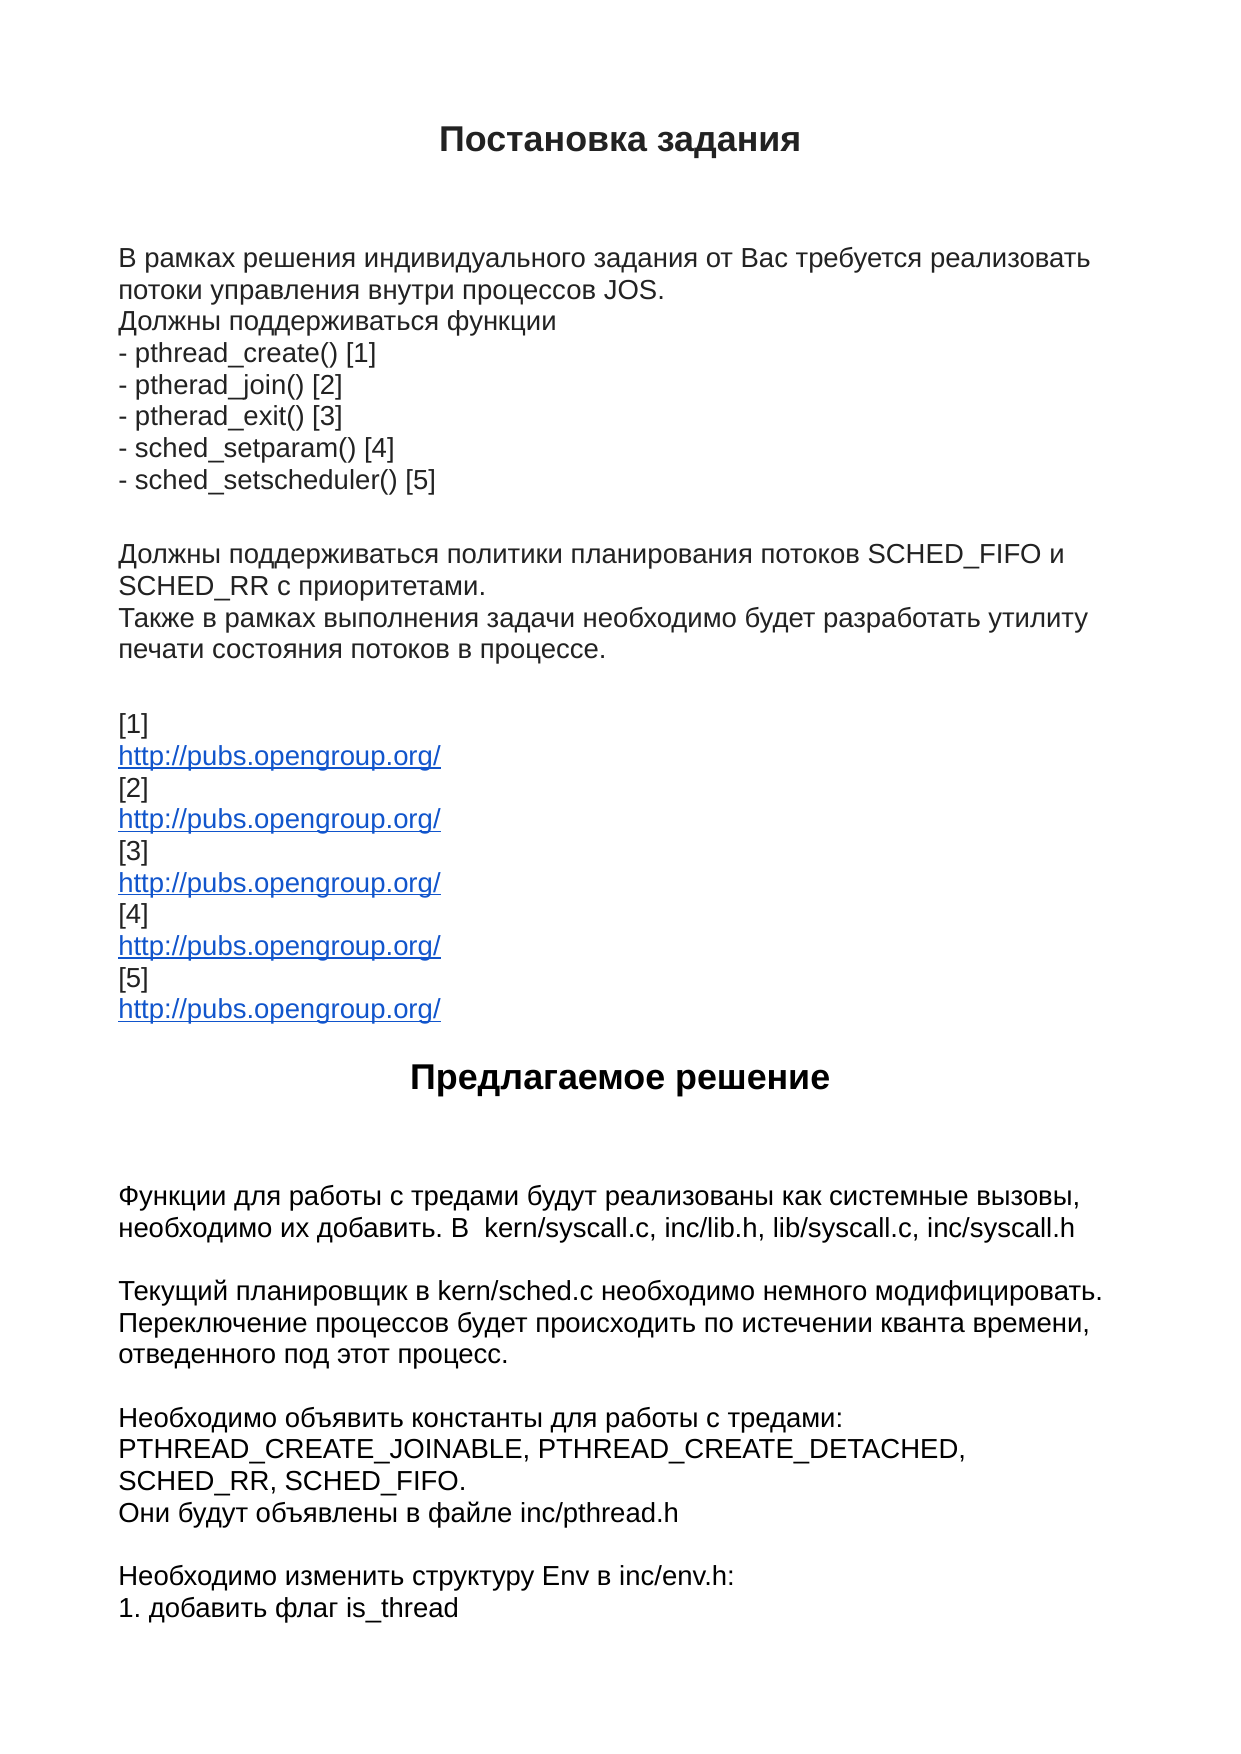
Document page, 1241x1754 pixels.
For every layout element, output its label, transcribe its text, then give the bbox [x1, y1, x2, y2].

text 1. добавить флаг is_thread [118, 1591, 1122, 1623]
text Функции для работы с тредами будут реализованы как системные вызовы, необходимо их добавить. В kern/syscall.c, inc/lib.h, lib/syscall.c, inc/syscall.h [118, 1179, 1122, 1243]
text Текущий планировщик в kern/sched.c необходимо немного модифицировать. Переключение процессов будет происходить по истечении кванта времени, отведенного под этот процесс. [118, 1274, 1122, 1369]
text Постановка задания [118, 118, 1122, 159]
text Необходимо объявить константы для работы с тредами: PTHREAD_CREATE_JOINABLE, PTHREAD_CREATE_DETACHED, SCHED_RR, SCHED_FIFO. [118, 1401, 1122, 1496]
text В рамках решения индивидуального задания от Вас требуется реализовать потоки управления внутри процессов JOS. Должны поддерживаться функции - pthread_create() [1] - ptherad_join() [2] - ptherad_exit() [3] - sched_setparam() [4] - sched_setscheduler() [5] Должны поддерживаться политики планирования потоков SCHED_FIFO и SCHED_RR с приоритетами. Также в рамках выполнения задачи необходимо будет разработать утилиту печати состояния потоков в процессе. [1] http://pubs.opengroup.org/ [2] http://pubs.opengroup.org/ [3] http://pubs.opengroup.org/ [4] http://pubs.opengroup.org/ [5] http://pubs.opengroup.org/ [118, 242, 1122, 1024]
text Необходимо изменить структуру Env в inc/env.h: [118, 1559, 1122, 1591]
text Они будут объявлены в файле inc/pthread.h [118, 1496, 1122, 1528]
text Предлагаемое решение [118, 1056, 1122, 1097]
